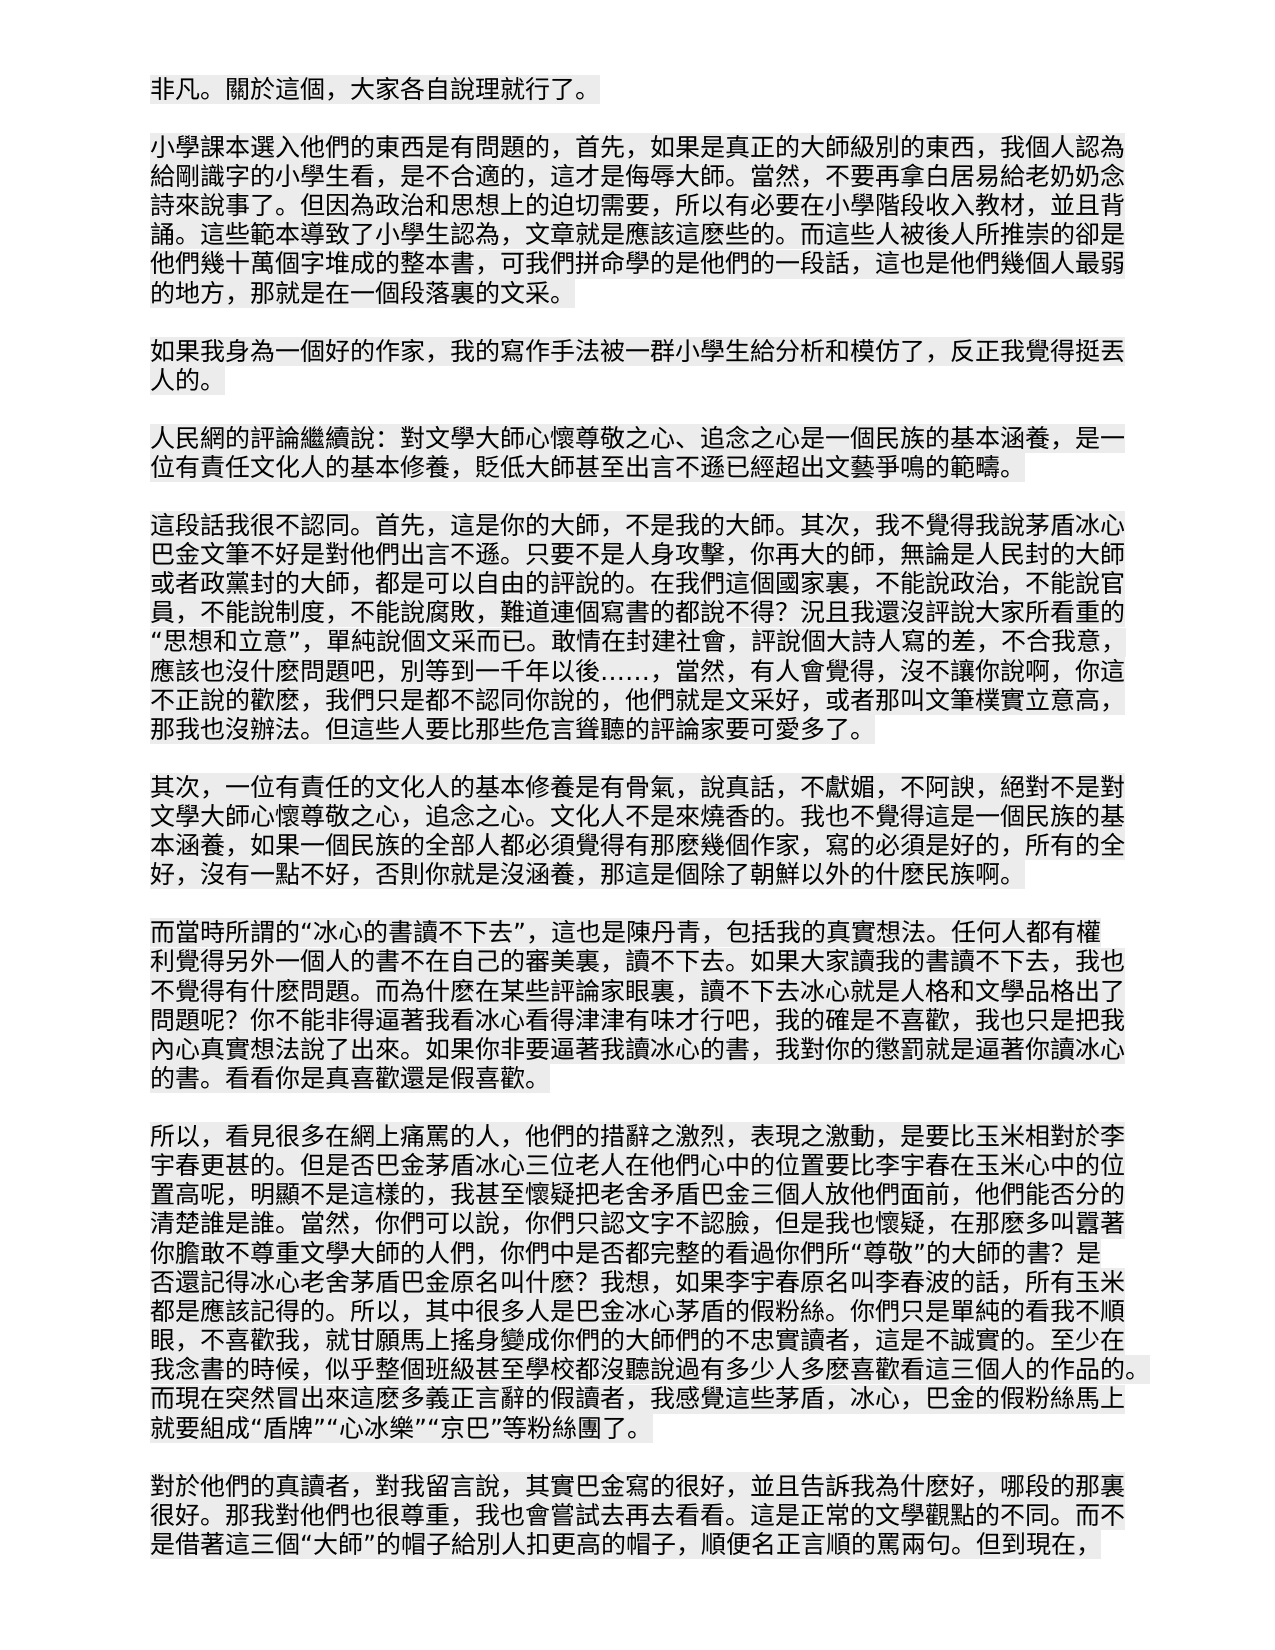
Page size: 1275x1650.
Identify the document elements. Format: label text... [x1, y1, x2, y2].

text 其實董事長是故意用髒話來測試大家的文化水平,發現除了少數同學言語粗鄙低俗,人文素養仍有進步空間之外,大家表現都相當良好,董事長感到很欣慰. 韓寒書裏有篇文章寫道(我是從網上剪下來的),如下,給各位參考參考. 參考而已喔,我並不完全認同他所說的,但我很認同他的獨立性;人總得應該學會自己怎麼去看世界,而不是一窩蜂突然幹...oops,我是說幹什麼要這樣湊熱鬧看賽什麼萊或什麼幾把菜刀的,連電影也能搞正確搞忠貞,超級大爛片也能說成什麼文化救星,真是幹它的什麼嘛.倫家真是很想吐耶,懂不懂電影啊?還是在搞文宣啊? 陳真 ============ 大師們，我等無條件臣服於您 2008-06-20 文：韓寒 最近有記者問我，外面說我炮轟和侮辱很多文學大師，問我怎麽看。 我就開始回憶，哪裏？大師在哪裏？想我什麽時候炮轟和侮辱李白蘇軾他們來著?後來我終於想起了事情的原委，我覺得，所謂炮轟或者侮辱，是別人生怕不夠勁爆少人看，自己加的標題。這就好比我一拍你的肩膀，說，哥們，你今天穿的衣服我不是很喜歡。最後就演變成我痛扁了別人一頓。 事情是這樣，我和陳丹青兩人做一個電視節目，我說的大意是，新中國以後的中國文學很不註重文筆和文采，我們的課本選文章和要求背誦的那些文章的文采也都很差，老舍，矛盾等人的文筆很差。 然後陳丹青補充到，還有巴金。 我表示很同意。因為老舍是我一個口誤，我就是想說巴金來著。 我們也覺得冰心寫的東西讀不下去。 最後我和陳丹青大致說，你看，我們倆說了這個，電視臺就肯定很高興，他們就等著我們說類似的話。就會拿這個來做文章了，因為這個招罵啊，然後最後大家說我們兩個炒作，借這些作家來出名。可我們就是這麽想的。真是沒有辦法說話啊。 當然，這段話是肯定是會被剪掉的。 這個裏面我的唯一錯就是，把老舍和巴金搞混了。老舍的文筆還是不錯的，我本意是巴金和茅盾的文筆很差，但巴金老舍茅盾冰心這四位作家，在中國的政治文學體系裏，往往是打包在一起的，所以我一時搞混了一個，在此要向老舍先生說聲抱歉。 但我很堅定的認為，巴金，冰心，茅盾三人的文筆和文采是非常一般的。 至於余華和蘇童，我則沒有說過。 我不大明白，評論三個作家的文筆很一般，我個人不喜歡這樣的寫作手法，為什麽會變成侮辱大師和毒害青年。今天在人民網上看見有評論說，文化名人不應該在媒介發表不負責言論，尤其是大嘴巴言論錯誤導向輿論，出言不遜的結果傷害整個民族的文學尊嚴。 怎麽幾句話就把整個民族的文學尊嚴就傷害了呢？作者的名字叫民族麽？為什麽這個叫“不負責任的言論”呢？我當然為我說的話負責任了。這又不是我一時激動胡說的，我從小學看語文課本的時候就這麽認為了。而這怎麽就成了錯誤的輿論導向了呢？您的小名叫正確麽？ 在中國早期的這些作家裏，任何人都是可以根據個人喜好來評價的。比如我，我個人比較欣賞梁實秋，林語堂，魯迅，錢鐘書這些文采和文字天賦比較好的，比較不喜歡巴金，冰心，茅盾等文采比較差的。 我個人的認為是，作為一個作家，最重要的是 1：作品的情懷 2：作品的文采 3：誠實說真話 而對於我們一直強調的“文以載道”和“思想性”，我覺得是應該放在最後的。因為文學很容易變成政治的妓女，導致的結果就是，你跟對了人，你就是崇高和靈魂，你跟錯了人，一模一樣的文字，你就變成了反動和毒草。而我們一直說的“感情真摯”，我也不認同，你一個作家，僅僅只有感情真摯，那還不如去做午夜聊天節目的知心大姐。 所以，我們單單說文字，我個人認為這冰心茅盾巴金三個人的文采的確不行。當然，因為每個人對文采的理解不一樣，所以，大家自然可以覺得這三人不光思想非凡，而且文采也非凡。關於這個，大家各自說理就行了。 小學課本選入他們的東西是有問題的，首先，如果是真正的大師級別的東西，我個人認為給剛識字的小學生看，是不合適的，這才是侮辱大師。當然，不要再拿白居易給老奶奶念詩來說事了。但因為政治和思想上的迫切需要，所以有必要在小學階段收入教材，並且背誦。這些範本導致了小學生認為，文章就是應該這麽些的。而這些人被後人所推崇的卻是他們幾十萬個字堆成的整本書，可我們拼命學的是他們的一段話，這也是他們幾個人最弱的地方，那就是在一個段落裏的文采。 如果我身為一個好的作家，我的寫作手法被一群小學生給分析和模仿了，反正我覺得挺丟人的。 人民網的評論繼續說：對文學大師心懷尊敬之心、追念之心是一個民族的基本涵養，是一位有責任文化人的基本修養，貶低大師甚至出言不遜已經超出文藝爭鳴的範疇。 這段話我很不認同。首先，這是你的大師，不是我的大師。其次，我不覺得我說茅盾冰心巴金文筆不好是對他們出言不遜。只要不是人身攻擊，你再大的師，無論是人民封的大師或者政黨封的大師，都是可以自由的評說的。在我們這個國家裏，不能說政治，不能說官員，不能說制度，不能說腐敗，難道連個寫書的都說不得？況且我還沒評說大家所看重的“思想和立意”，單純說個文采而已。敢情在封建社會，評說個大詩人寫的差，不合我意，應該也沒什麽問題吧，別等到一千年以後……，當然，有人會覺得，沒不讓你說啊，你這不正說的歡麽，我們只是都不認同你說的，他們就是文采好，或者那叫文筆樸實立意高，那我也沒辦法。但這些人要比那些危言聳聽的評論家要可愛多了。 其次，一位有責任的文化人的基本修養是有骨氣，說真話，不獻媚，不阿諛，絕對不是對文學大師心懷尊敬之心，追念之心。文化人不是來燒香的。我也不覺得這是一個民族的基本涵養，如果一個民族的全部人都必須覺得有那麽幾個作家，寫的必須是好的，所有的全好，沒有一點不好，否則你就是沒涵養，那這是個除了朝鮮以外的什麽民族啊。 而當時所謂的“冰心的書讀不下去”，這也是陳丹青，包括我的真實想法。任何人都有權利覺得另外一個人的書不在自己的審美裏，讀不下去。如果大家讀我的書讀不下去，我也不覺得有什麽問題。而為什麽在某些評論家眼裏，讀不下去冰心就是人格和文學品格出了問題呢？你不能非得逼著我看冰心看得津津有味才行吧，我的確是不喜歡，我也只是把我內心真實想法說了出來。如果你非要逼著我讀冰心的書，我對你的懲罰就是逼著你讀冰心的書。看看你是真喜歡還是假喜歡。 所以，看見很多在網上痛罵的人，他們的措辭之激烈，表現之激動，是要比玉米相對於李宇春更甚的。但是否巴金茅盾冰心三位老人在他們心中的位置要比李宇春在玉米心中的位置高呢，明顯不是這樣的，我甚至懷疑把老舍矛盾巴金三個人放他們面前，他們能否分的清楚誰是誰。當然，你們可以說，你們只認文字不認臉，但是我也懷疑，在那麽多叫囂著你膽敢不尊重文學大師的人們，你們中是否都完整的看過你們所“尊敬”的大師的書？是否還記得冰心老舍茅盾巴金原名叫什麽？我想，如果李宇春原名叫李春波的話，所有玉米都是應該記得的。所以，其中很多人是巴金冰心茅盾的假粉絲。你們只是單純的看我不順眼，不喜歡我，就甘願馬上搖身變成你們的大師們的不忠實讀者，這是不誠實的。至少在我念書的時候，似乎整個班級甚至學校都沒聽說過有多少人多麽喜歡看這三個人的作品的。而現在突然冒出來這麽多義正言辭的假讀者，我感覺這些茅盾，冰心，巴金的假粉絲馬上就要組成“盾牌”“心冰樂”“京巴”等粉絲團了。 對於他們的真讀者，對我留言說，其實巴金寫的很好，並且告訴我為什麽好，哪段的那裏很好。那我對他們也很尊重，我也會嘗試去再去看看。這是正常的文學觀點的不同。而不是借著這三個“大師”的帽子給別人扣更高的帽子，順便名正言順的罵兩句。但到現在，我依然認為，巴金，老舍，冰心，茅盾這四個人中，別的什麽都不說，就說文采，除了老舍不錯以外，其他三個人的文采從最差到較差的排名是——冰心，巴金，茅盾。作為一個作家，文筆和文采是非常重要的，一個作家必須要擁有獨特和出色的文字技術和文字風格，這是所謂的思想性和感情真摯是不能代替的，這也是漢字的魅力所在，中國歷來的作家都是很看重這點的，從詩經開始，到唐詩宋詞，到四大名著，無不如此，再到後來的白話文中，錢鐘書梁實秋林語堂胡適魯迅沈從文包括張愛玲都做的都不錯，但是因為到了新中國，文字的魅力被思想的正確和意識形體的需要所替代，很長一段時間裏，政府和人民再沒有運作出文采出眾的真正文學大師。 而現在，看著一些評論家們的意思，是不是面對老巴冰茅他們這些作家，我等必須覺得全部都很好？有異議就是我人格和涵養出了問題？也不用管個人的文學喜好如何，必須拋棄所有閱讀口味，無條件臣服於他們？ [150, 75, 1125, 1559]
